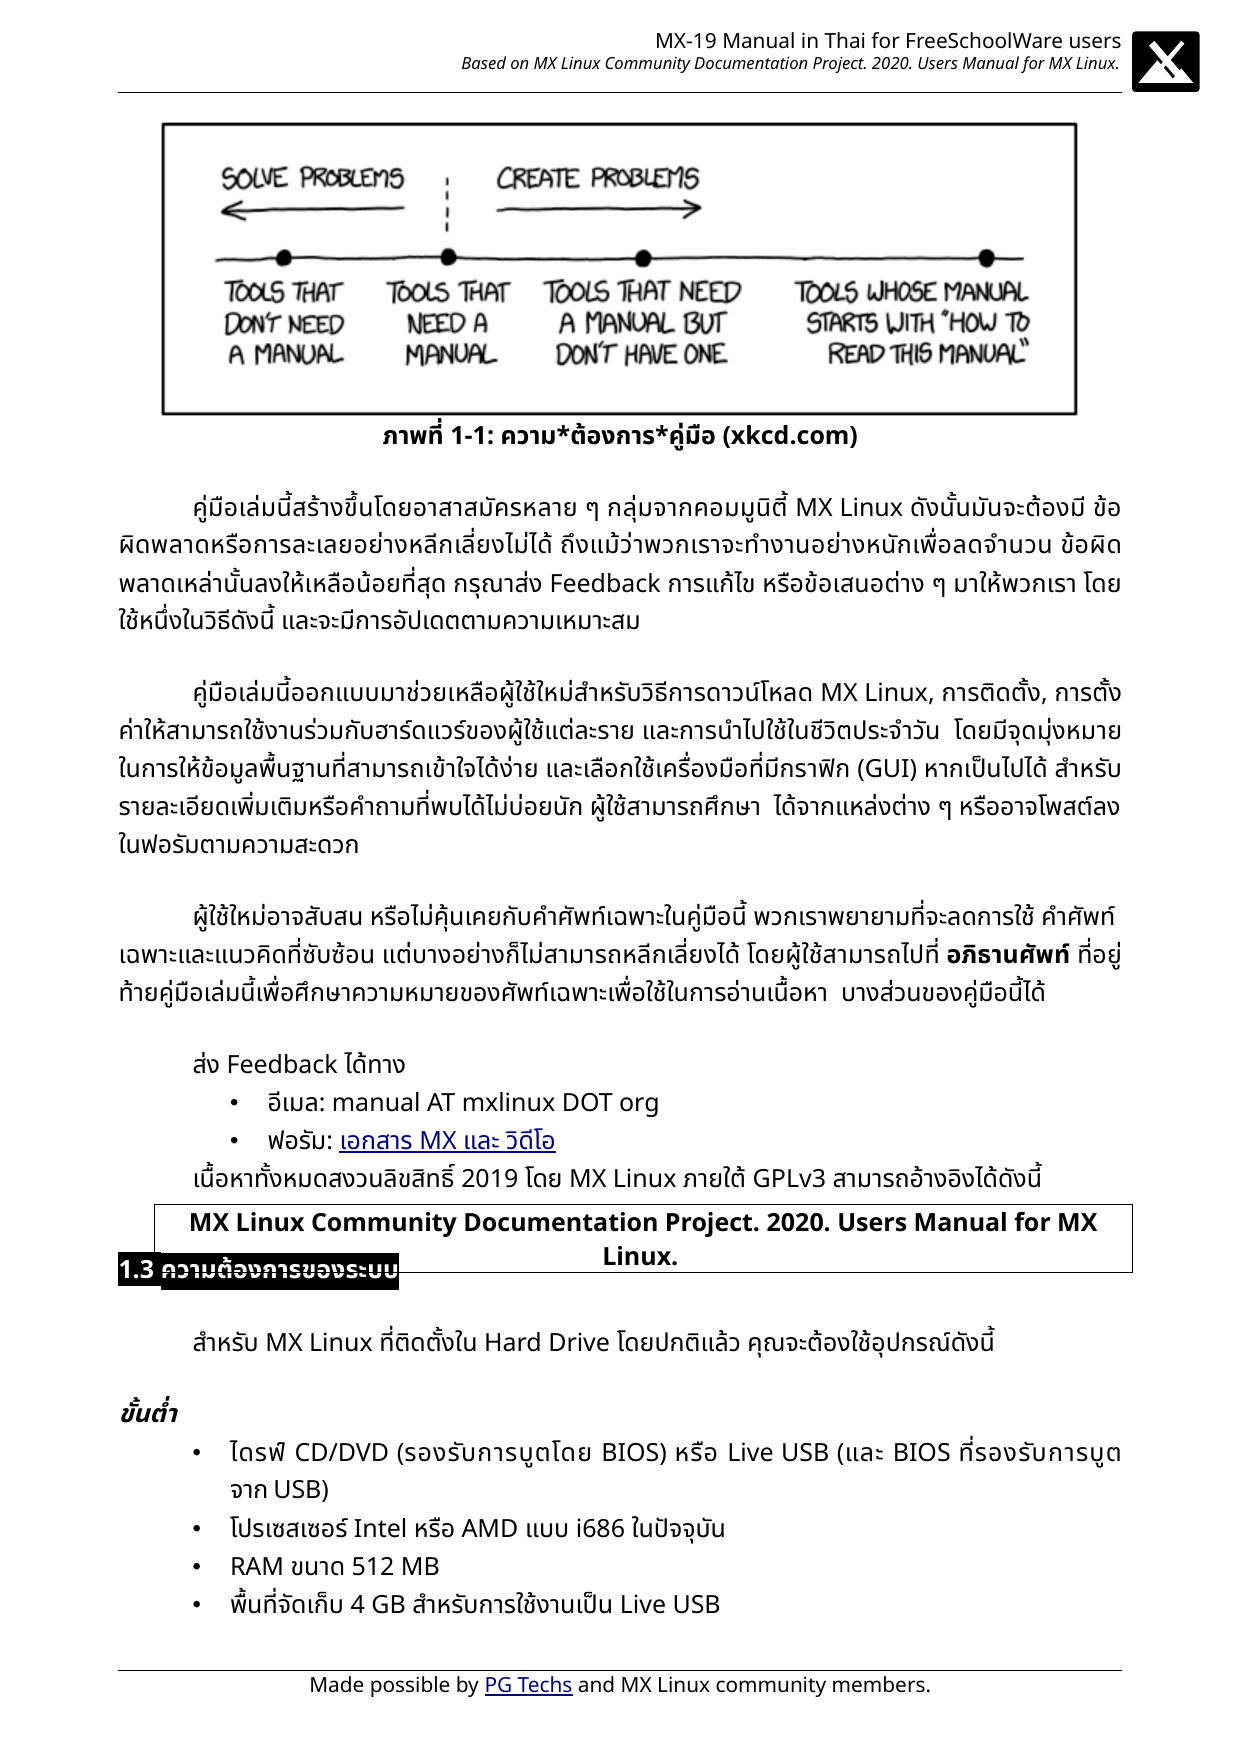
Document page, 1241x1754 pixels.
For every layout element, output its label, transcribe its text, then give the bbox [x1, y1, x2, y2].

picture [160, 120, 1080, 418]
text ขั้นต่ำ [118, 1396, 1122, 1434]
text ภาพที่ 1-1: ความ*ต้องการ*คู่มือ (xkcd.com) [118, 121, 1122, 455]
text คู่มือเล่มนี้สร้างขึ้นโดยอาสาสมัครหลาย ๆ กลุ่มจากคอมมูนิตี้ MX Linux ดังนั้นมันจะต้องมี ข้อผิดพลาดหรือการละเลยอย่างหลีกเลี่ยงไม่ได้ ถึงแม้ว่าพวกเราจะทำงานอย่างหนักเพื่อลดจำนวน ข้อผิดพลาดเหล่านั้นลงให้เหลือน้อยที่สุด กรุณาส่ง Feedback การแก้ไข หรือข้อเสนอต่าง ๆ มาให้พวกเรา โดยใช้หนึ่งในวิธีดังนี้ และจะมีการอัปเดตตามความเหมาะสม [118, 489, 1122, 641]
list พื้นที่จัดเก็บ 4 GB สำหรับการใช้งานเป็น Live USB [192, 1586, 1122, 1624]
text สำหรับ MX Linux ที่ติดตั้งใน Hard Drive โดยปกติแล้ว คุณจะต้องใช้อุปกรณ์ดังนี้ [118, 1324, 1122, 1362]
text ส่ง Feedback ได้ทาง [118, 1046, 1122, 1084]
text คู่มือเล่มนี้ออกแบบมาช่วยเหลือผู้ใช้ใหม่สำหรับวิธีการดาวน์โหลด MX Linux, การติดตั้ง, การตั้งค่าให้สามารถใช้งานร่วมกับฮาร์ดแวร์ของผู้ใช้แต่ละราย และการนำไปใช้ในชีวิตประจำวัน โดยมีจุดมุ่งหมายในการให้ข้อมูลพื้นฐานที่สามารถเข้าใจได้ง่าย และเลือกใช้เครื่องมือที่มีกราฟิก (GUI) หากเป็นไปได้ สำหรับรายละเอียดเพิ่มเติมหรือคำถามที่พบได้ไม่บ่อยนัก ผู้ใช้สามารถศึกษา ได้จากแหล่งต่าง ๆ หรืออาจโพสต์ลงในฟอรัมตามความสะดวก [118, 675, 1122, 864]
text เนื้อหาทั้งหมดสงวนลิขสิทธิ์ 2019 โดย MX Linux ภายใต้ GPLv3 สามารถอ้างอิงได้ดังนี้ [118, 1160, 1122, 1198]
list RAM ขนาด 512 MB [192, 1548, 1122, 1586]
list ไดรฟ์ CD/DVD (รองรับการบูตโดย BIOS) หรือ Live USB (และ BIOS ที่รองรับการบูตจากUSB) [192, 1434, 1122, 1510]
text 1.3 ความต้องการของระบบ [118, 1252, 1122, 1290]
text ผู้ใช้ใหม่อาจสับสน หรือไม่คุ้นเคยกับคำศัพท์เฉพาะในคู่มือนี้ พวกเราพยายามที่จะลดการใช้ คำศัพท์เฉพาะและแนวคิดที่ซับซ้อน แต่บางอย่างก็ไม่สามารถหลีกเลี่ยงได้ โดยผู้ใช้สามารถไปที่ อภิธานศัพท์ ที่อยู่ท้ายคู่มือเล่มนี้เพื่อศึกษาความหมายของศัพท์เฉพาะเพื่อใช้ในการอ่านเนื้อหา บางส่วนของคู่มือนี้ได้ [118, 899, 1122, 1012]
list อีเมล: manual AT mxlinux DOT org [230, 1084, 1122, 1122]
list โปรเซสเซอร์ Intel หรือ AMD แบบ i686 ในปัจจุบัน [192, 1510, 1122, 1548]
list ฟอรัม: เอกสาร MX และ วิดีโอ [230, 1122, 1122, 1160]
